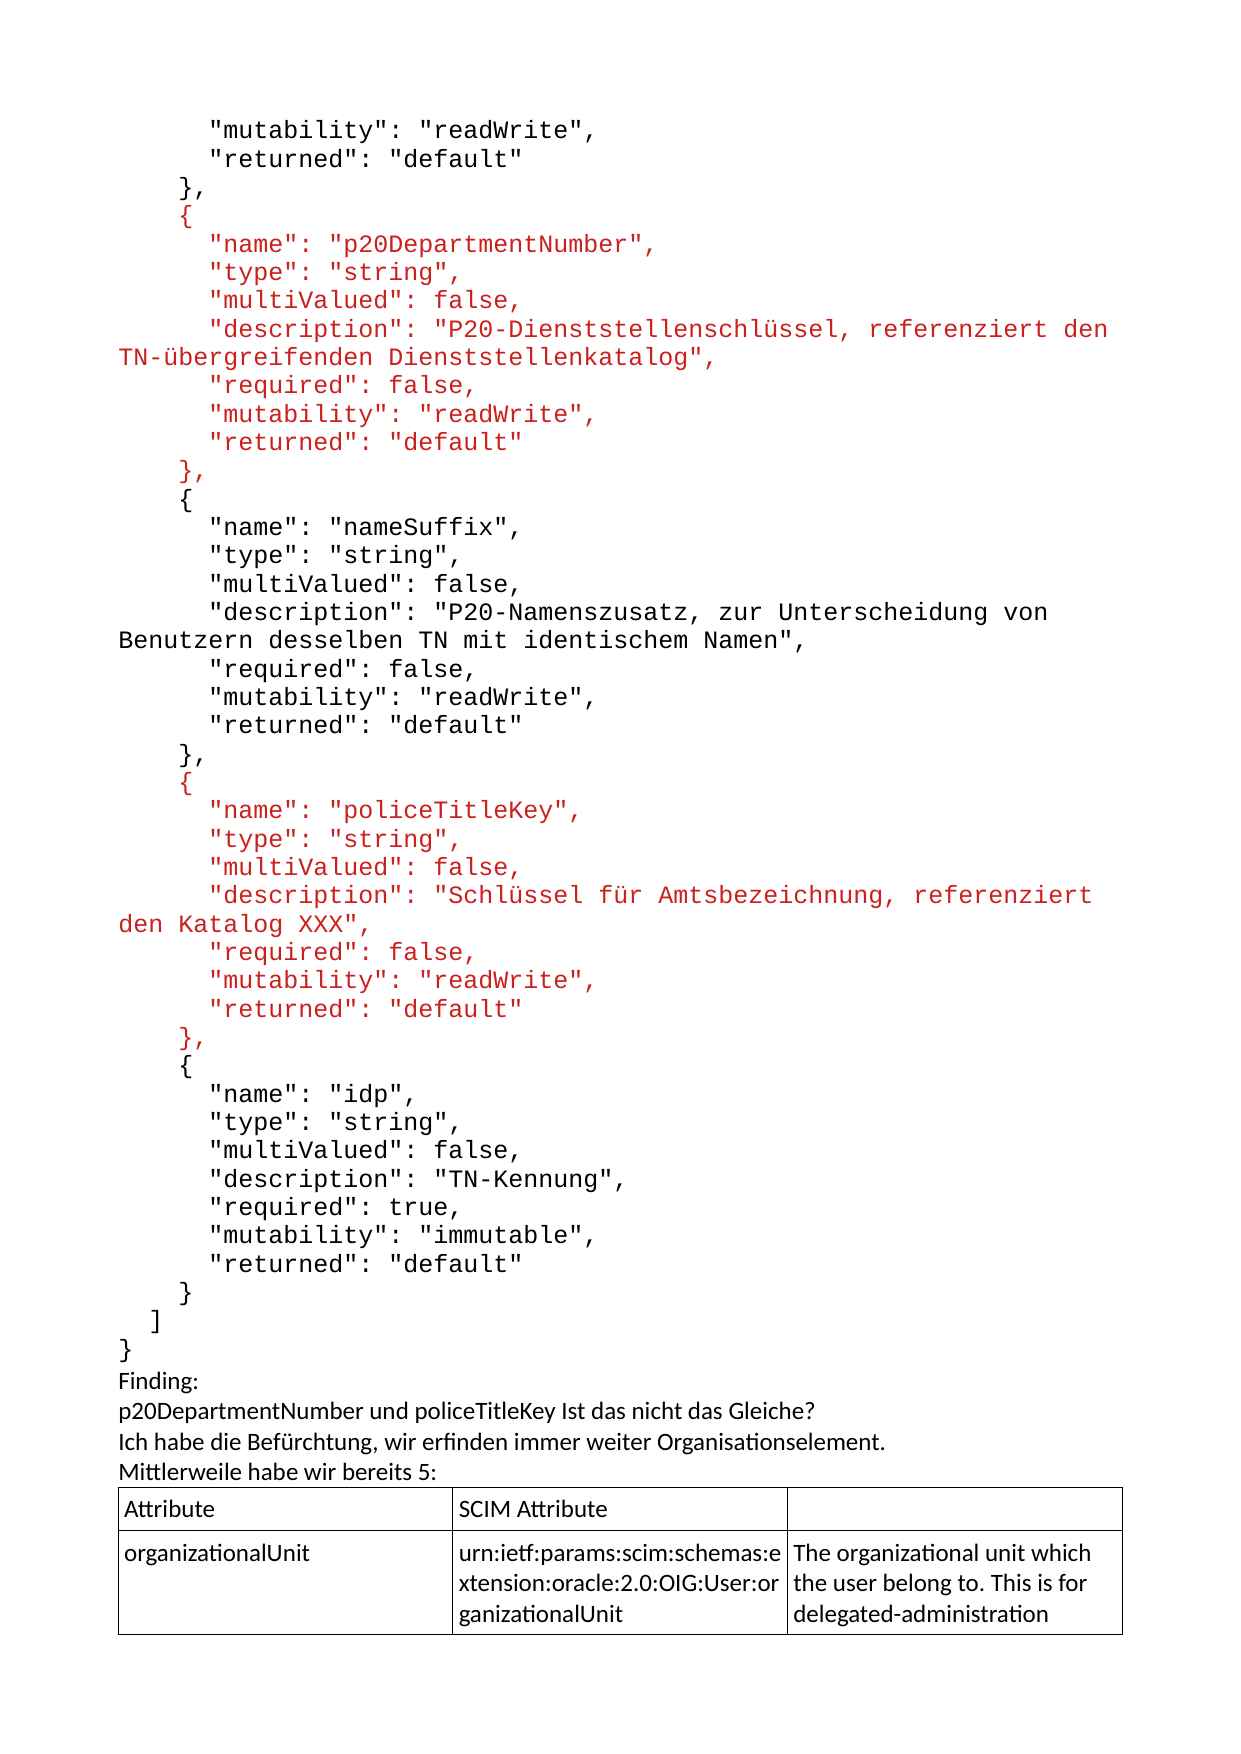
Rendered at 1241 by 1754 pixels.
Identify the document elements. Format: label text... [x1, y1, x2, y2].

text Mittlerweile habe wir bereits 5: [118, 1456, 1122, 1487]
text }, [118, 1025, 1122, 1053]
text "required": false, [118, 373, 1122, 401]
text { [118, 203, 1122, 231]
table_cell The organizational unit which the user belong to. This is for delegated-administration [788, 1531, 1122, 1634]
text "name": "p20DepartmentNumber", [118, 231, 1122, 260]
text "description": "Schlüssel für Amtsbezeichnung, referenziert den Katalog XXX", [118, 883, 1122, 940]
text "multiValued": false, [118, 855, 1122, 883]
text "name": "policeTitleKey", [118, 798, 1122, 826]
text "required": false, [118, 940, 1122, 968]
text "type": "string", [118, 1110, 1122, 1138]
text }, [118, 175, 1122, 203]
text { [118, 486, 1122, 515]
text "multiValued": false, [118, 1138, 1122, 1166]
text "name": "idp", [118, 1081, 1122, 1110]
text "returned": "default" [118, 713, 1122, 741]
text }, [118, 741, 1122, 770]
text "mutability": "immutable", [118, 1223, 1122, 1251]
text "required": false, [118, 656, 1122, 685]
text "multiValued": false, [118, 571, 1122, 600]
text "type": "string", [118, 543, 1122, 571]
text "description": "P20-Namenszusatz, zur Unterscheidung von Benutzern desselben TN mit identischem Namen", [118, 600, 1122, 656]
text "returned": "default" [118, 996, 1122, 1025]
text "description": "P20-Dienststellenschlüssel, referenziert den TN-übergreifenden Dienststellenkatalog", [118, 316, 1122, 373]
text "description": "TN-Kennung", [118, 1166, 1122, 1195]
text } [118, 1280, 1122, 1308]
text p20DepartmentNumber und policeTitleKey Ist das nicht das Gleiche? [118, 1395, 1122, 1426]
text { [118, 770, 1122, 798]
text Ich habe die Befürchtung, wir erfinden immer weiter Organisationselement. [118, 1426, 1122, 1456]
text "returned": "default" [118, 430, 1122, 458]
text }, [118, 458, 1122, 486]
text ] [118, 1308, 1122, 1336]
text "required": true, [118, 1195, 1122, 1223]
text "name": "nameSuffix", [118, 515, 1122, 543]
text "returned": "default" [118, 1251, 1122, 1280]
text } [118, 1336, 1122, 1365]
text Finding: [118, 1365, 1122, 1395]
text "mutability": "readWrite", [118, 968, 1122, 996]
table_header SCIM Attribute [453, 1488, 787, 1530]
table_cell organizationalUnit [119, 1531, 452, 1634]
text "returned": "default" [118, 146, 1122, 175]
text "type": "string", [118, 260, 1122, 288]
text "mutability": "readWrite", [118, 401, 1122, 430]
table_header Attribute [119, 1488, 452, 1530]
table_cell urn:ietf:params:scim:schemas:extension:oracle:2.0:OIG:User:organizationalUnit [453, 1531, 787, 1634]
text "multiValued": false, [118, 288, 1122, 316]
text "mutability": "readWrite", [118, 118, 1122, 146]
text "type": "string", [118, 826, 1122, 855]
text "mutability": "readWrite", [118, 685, 1122, 713]
table_header [788, 1488, 1122, 1530]
text { [118, 1053, 1122, 1081]
